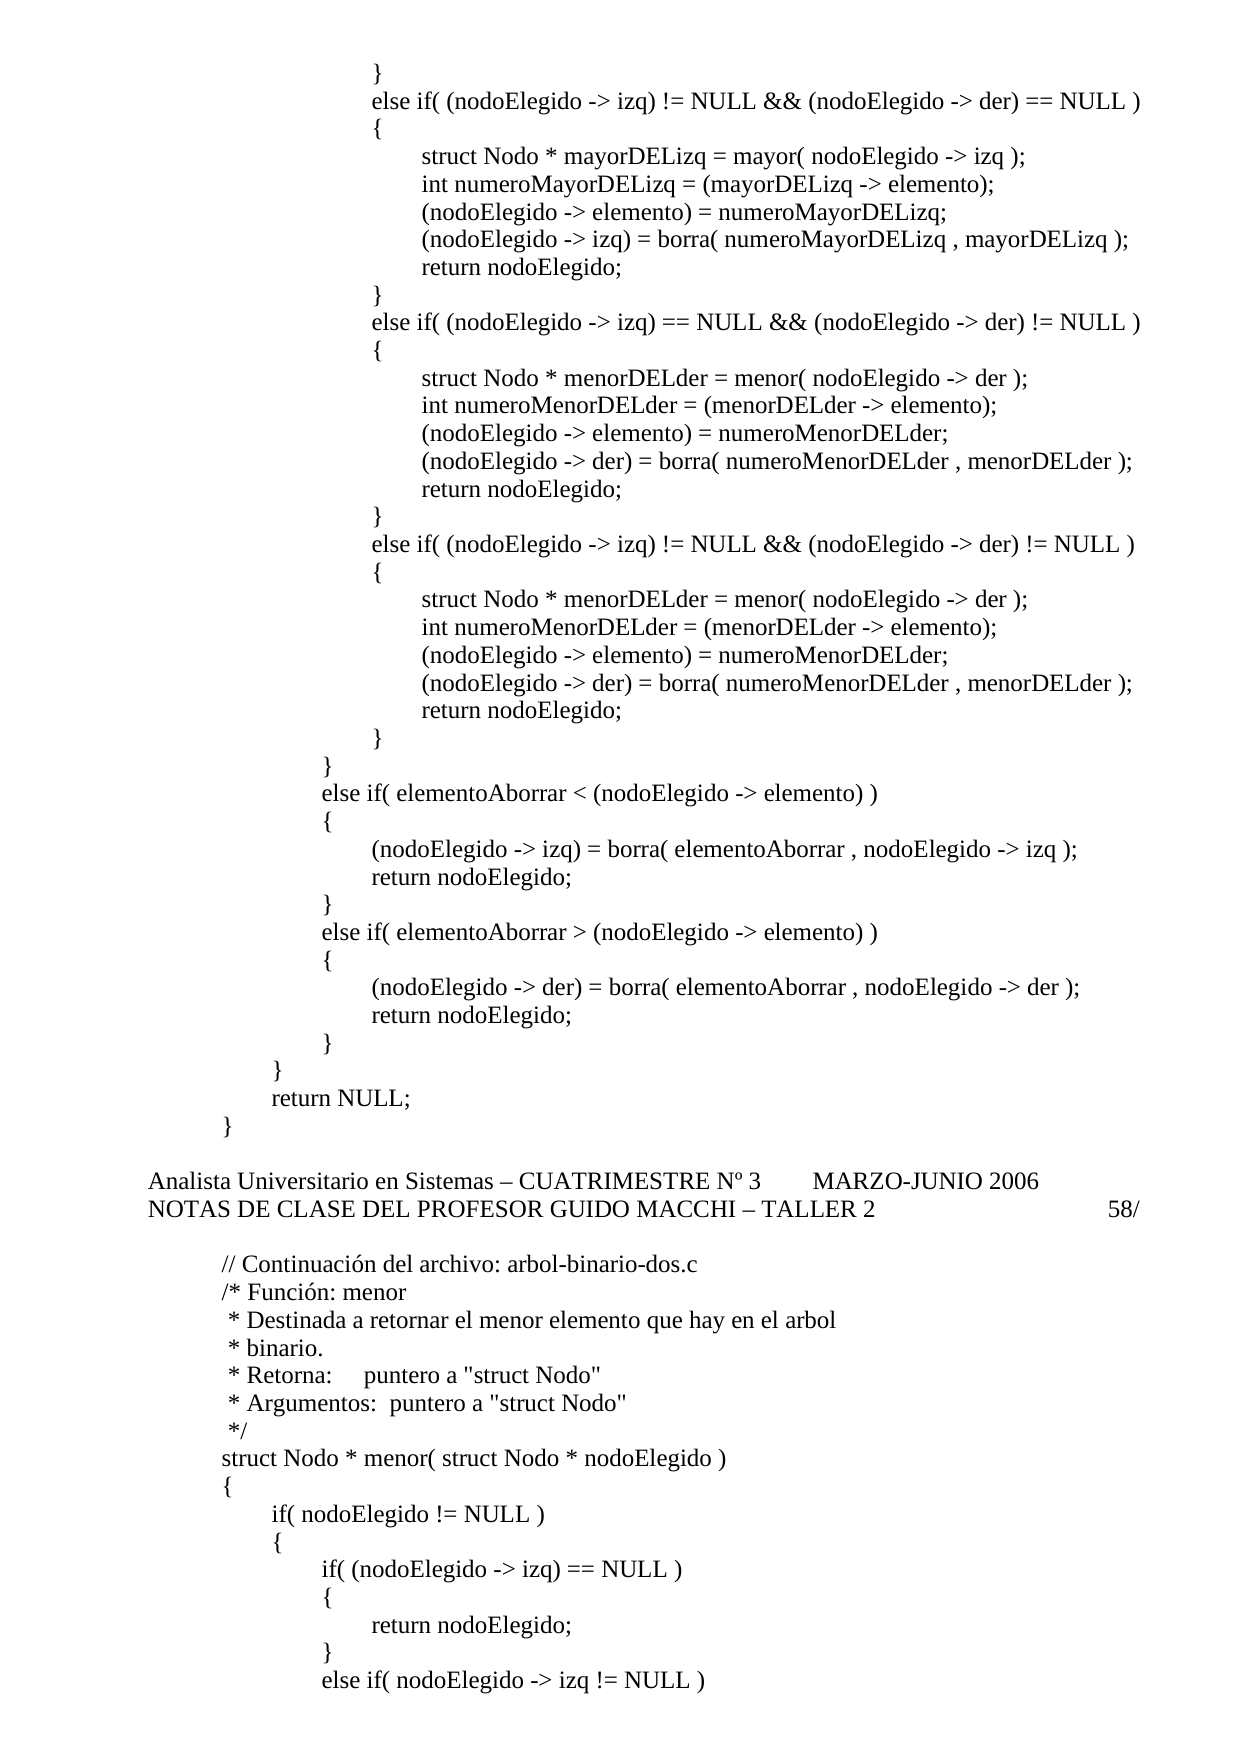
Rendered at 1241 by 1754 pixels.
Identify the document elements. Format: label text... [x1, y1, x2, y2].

text else if( elementoAborrar < (nodoElegido -> elemento) ) [148, 779, 1181, 807]
text } [148, 1112, 1181, 1140]
text int numeroMenorDELder = (menorDELder -> elemento); [148, 613, 1181, 641]
text (nodoElegido -> elemento) = numeroMayorDELizq; [148, 198, 1181, 225]
text if( (nodoElegido -> izq) == NULL ) [148, 1555, 1181, 1583]
text { [148, 1528, 1181, 1555]
text return nodoElegido; [148, 863, 1181, 890]
text struct Nodo * menorDELder = menor( nodoElegido -> der ); [148, 586, 1181, 613]
text // Continuación del archivo: arbol-binario-dos.c [148, 1251, 1181, 1278]
text } [148, 890, 1181, 918]
text else if( (nodoElegido -> izq) == NULL && (nodoElegido -> der) != NULL ) [148, 308, 1181, 336]
text struct Nodo * mayorDELizq = mayor( nodoElegido -> izq ); [148, 142, 1181, 170]
text return nodoElegido; [148, 475, 1181, 502]
text { [148, 946, 1181, 973]
text struct Nodo * menor( struct Nodo * nodoElegido ) [148, 1444, 1181, 1472]
text /* Función: menor [148, 1278, 1181, 1306]
text int numeroMayorDELizq = (mayorDELizq -> elemento); [148, 170, 1181, 198]
text { [148, 1472, 1181, 1500]
text { [148, 336, 1181, 364]
text } [148, 752, 1181, 779]
text } [148, 59, 1181, 87]
text { [148, 807, 1181, 835]
text } [148, 502, 1181, 530]
text (nodoElegido -> izq) = borra( numeroMayorDELizq , mayorDELizq ); [148, 225, 1181, 253]
text { [148, 1583, 1181, 1611]
text else if( (nodoElegido -> izq) != NULL && (nodoElegido -> der) == NULL ) [148, 87, 1181, 114]
text return nodoElegido; [148, 1001, 1181, 1029]
text * binario. [148, 1334, 1181, 1361]
text return nodoElegido; [148, 1611, 1181, 1638]
text * Argumentos: puntero a "struct Nodo" [148, 1389, 1181, 1417]
text } [148, 724, 1181, 752]
text } [148, 1029, 1181, 1057]
text return nodoElegido; [148, 696, 1181, 724]
text struct Nodo * menorDELder = menor( nodoElegido -> der ); [148, 364, 1181, 392]
text int numeroMenorDELder = (menorDELder -> elemento); [148, 392, 1181, 419]
text else if( (nodoElegido -> izq) != NULL && (nodoElegido -> der) != NULL ) [148, 530, 1181, 558]
text (nodoElegido -> der) = borra( numeroMenorDELder , menorDELder ); [148, 669, 1181, 696]
text NOTAS DE CLASE DEL PROFESOR GUIDO MACCHI – TALLER 2 58/ [148, 1195, 1181, 1223]
text } [148, 1057, 1181, 1084]
text else if( nodoElegido -> izq != NULL ) [148, 1666, 1181, 1694]
text { [148, 114, 1181, 142]
text */ [148, 1417, 1181, 1444]
text } [148, 1638, 1181, 1666]
text Analista Universitario en Sistemas – CUATRIMESTRE Nº 3 MARZO-JUNIO 2006 [148, 1167, 1181, 1195]
text return nodoElegido; [148, 253, 1181, 281]
text * Destinada a retornar el menor elemento que hay en el arbol [148, 1306, 1181, 1334]
text (nodoElegido -> der) = borra( elementoAborrar , nodoElegido -> der ); [148, 973, 1181, 1001]
text (nodoElegido -> elemento) = numeroMenorDELder; [148, 641, 1181, 669]
text else if( elementoAborrar > (nodoElegido -> elemento) ) [148, 918, 1181, 946]
text (nodoElegido -> der) = borra( numeroMenorDELder , menorDELder ); [148, 447, 1181, 475]
text (nodoElegido -> elemento) = numeroMenorDELder; [148, 419, 1181, 447]
text (nodoElegido -> izq) = borra( elementoAborrar , nodoElegido -> izq ); [148, 835, 1181, 863]
text if( nodoElegido != NULL ) [148, 1500, 1181, 1528]
text } [148, 281, 1181, 308]
text return NULL; [148, 1084, 1181, 1112]
text * Retorna: puntero a "struct Nodo" [148, 1361, 1181, 1389]
text { [148, 558, 1181, 586]
